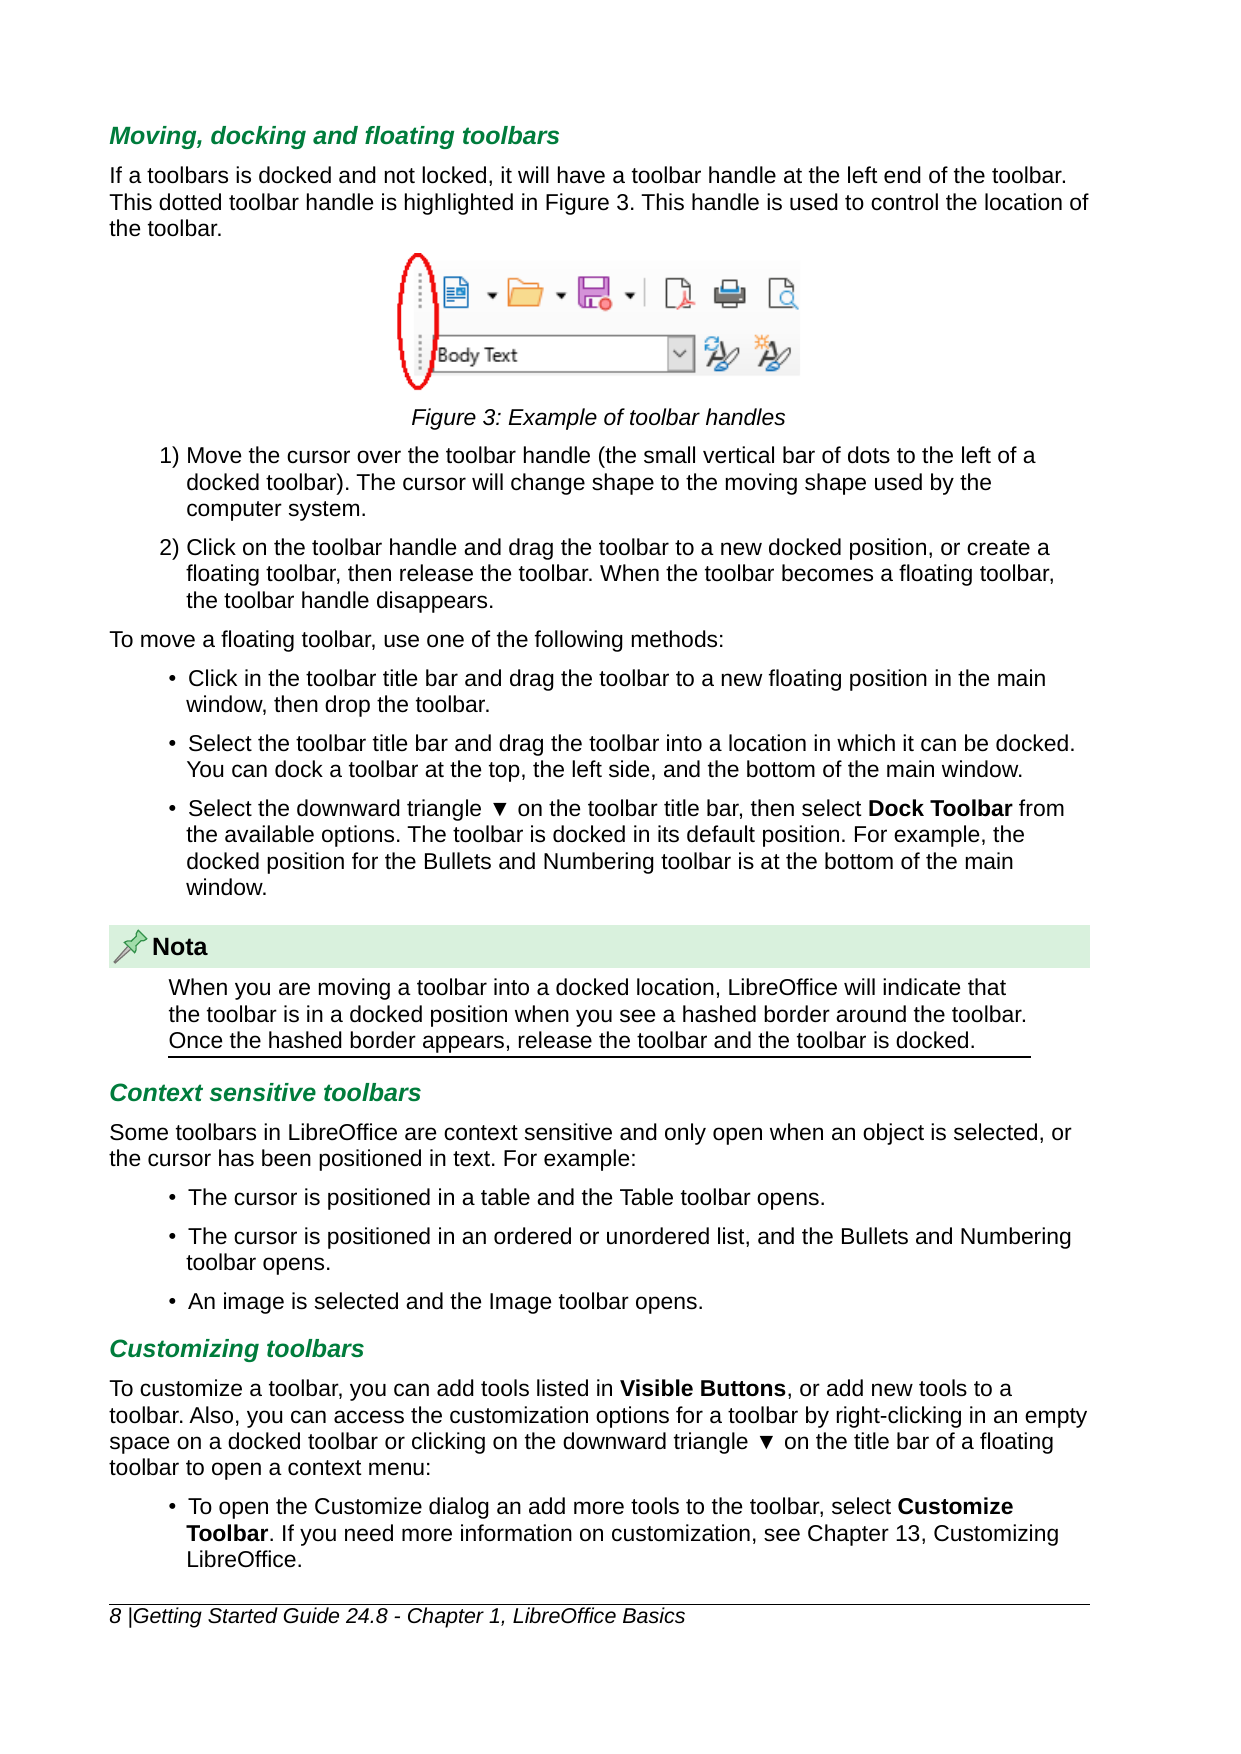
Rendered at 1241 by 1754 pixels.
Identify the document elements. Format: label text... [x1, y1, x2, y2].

text Figure 3: Example of toolbar handles [397, 404, 802, 430]
subtitle Moving, docking and floating toolbars [109, 121, 1090, 150]
text If a toolbars is docked and not locked, it will have a toolbar handle at the left end of the toolbar. This dotted toolbar handle is highlighted in Figure 3. This handle is used to control the location of the toolbar. [109, 162, 1090, 241]
text When you are moving a toolbar into a docked location, LibreOffice will indicate that the toolbar is in a docked position when you see a hashed border around the toolbar. Once the hashed border appears, release the toolbar and the toolbar is docked. [168, 974, 1031, 1056]
list Some toolbars in LibreOffice are context sensitive and only open when an object is selected, or the cursor has been positioned in text. For example: [109, 1119, 1090, 1172]
list The cursor is positioned in a table and the Table toolbar opens. [168, 1184, 1090, 1211]
picture [397, 253, 802, 392]
list To open the Customize dialog an add more tools to the toolbar, select Customize Toolbar. If you need more information on customization, see Chapter 13, Customizing LibreOffice. [168, 1493, 1090, 1572]
subtitle Context sensitive toolbars [109, 1078, 1090, 1107]
list Select the toolbar title bar and drag the toolbar into a location in which it can be docked. You can dock a toolbar at the top, the left side, and the bottom of the main window. [168, 730, 1090, 782]
list Click on the toolbar handle and drag the toolbar to a new docked position, or create a floating toolbar, then release the toolbar. When the toolbar becomes a floating toolbar, the toolbar handle disappears. [186, 534, 1090, 613]
list An image is selected and the Image toolbar opens. [168, 1288, 1090, 1314]
list Move the cursor over the toolbar handle (the small vertical bar of dots to the left of a docked toolbar). The cursor will change shape to the moving shape used by the computer system. [186, 442, 1090, 522]
list The cursor is positioned in an ordered or unordered list, and the Bullets and Numbering toolbar opens. [168, 1223, 1090, 1276]
subtitle Customizing toolbars [109, 1334, 1090, 1363]
list Select the downward triangle ▼ on the toolbar title bar, then select Dock Toolbar from the available options. The toolbar is docked in its default position. For example, the docked position for the Bullets and Numbering toolbar is at the bottom of the main window. [168, 795, 1090, 900]
list Click in the toolbar title bar and drag the toolbar to a new floating position in the main window, then drop the toolbar. [168, 664, 1090, 717]
subtitle Nota [109, 925, 1090, 968]
list To customize a toolbar, you can add tools listed in Visible Buttons, or add new tools to a toolbar. Also, you can access the customization options for a toolbar by right-clicking in an empty space on a docked toolbar or clicking on the downward triangle ▼ on the title bar of a floating toolbar to open a context menu: [109, 1375, 1090, 1481]
list To move a floating toolbar, use one of the following methods: [109, 626, 1090, 652]
